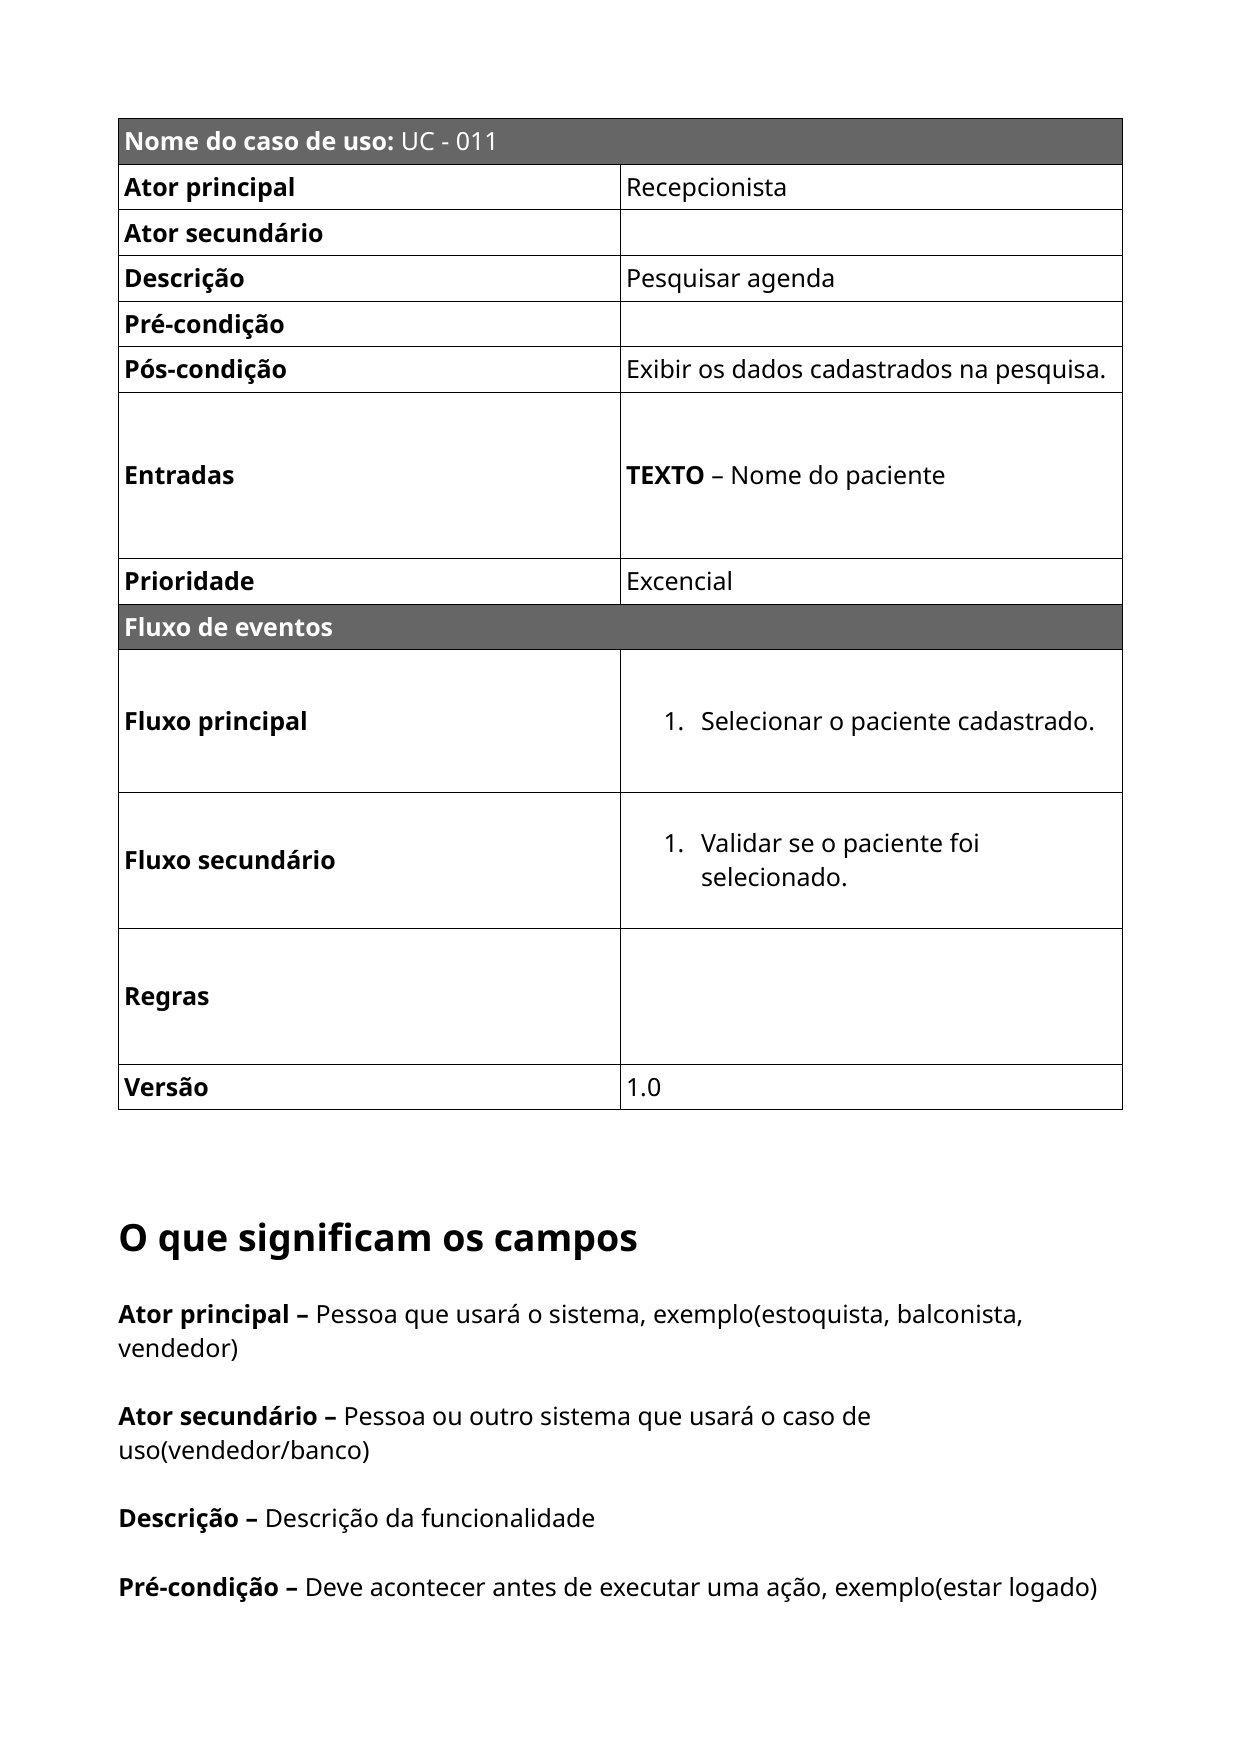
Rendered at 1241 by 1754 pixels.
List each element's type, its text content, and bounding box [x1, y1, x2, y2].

text O que significam os campos [118, 1212, 1122, 1263]
table_cell Descrição [119, 256, 620, 301]
table_cell [621, 210, 1122, 255]
table_cell Selecionar o paciente cadastrado. [621, 650, 1122, 792]
text Pré-condição – Deve acontecer antes de executar uma ação, exemplo(estar logado) [118, 1569, 1122, 1603]
table_header Nome do caso de uso: UC - 011 [119, 119, 1122, 164]
table_cell Ator secundário [119, 210, 620, 255]
table_cell Validar se o paciente foi selecionado. [621, 793, 1122, 928]
table_cell Pré-condição [119, 302, 620, 346]
table_cell Ator principal [119, 165, 620, 209]
table_cell Prioridade [119, 559, 620, 603]
table_cell Pós-condição [119, 347, 620, 392]
text Descrição – Descrição da funcionalidade [118, 1501, 1122, 1535]
table_cell Excencial [621, 559, 1122, 603]
table_cell Pesquisar agenda [621, 256, 1122, 301]
table_cell Exibir os dados cadastrados na pesquisa. [621, 347, 1122, 392]
text Ator principal – Pessoa que usará o sistema, exemplo(estoquista, balconista, vendedor) [118, 1297, 1122, 1365]
table_cell Fluxo de eventos [119, 605, 1122, 649]
table_cell Versão [119, 1065, 620, 1109]
table_cell Entradas [119, 393, 620, 558]
table_cell TEXTO – Nome do paciente [621, 393, 1122, 558]
table_cell Regras [119, 929, 620, 1064]
table_cell 1.0 [621, 1065, 1122, 1109]
table_cell Fluxo secundário [119, 793, 620, 928]
text Ator secundário – Pessoa ou outro sistema que usará o caso de uso(vendedor/banco) [118, 1399, 1122, 1467]
table_cell [621, 929, 1122, 1064]
table_cell [621, 302, 1122, 346]
table_cell Recepcionista [621, 165, 1122, 209]
table_cell Fluxo principal [119, 650, 620, 792]
